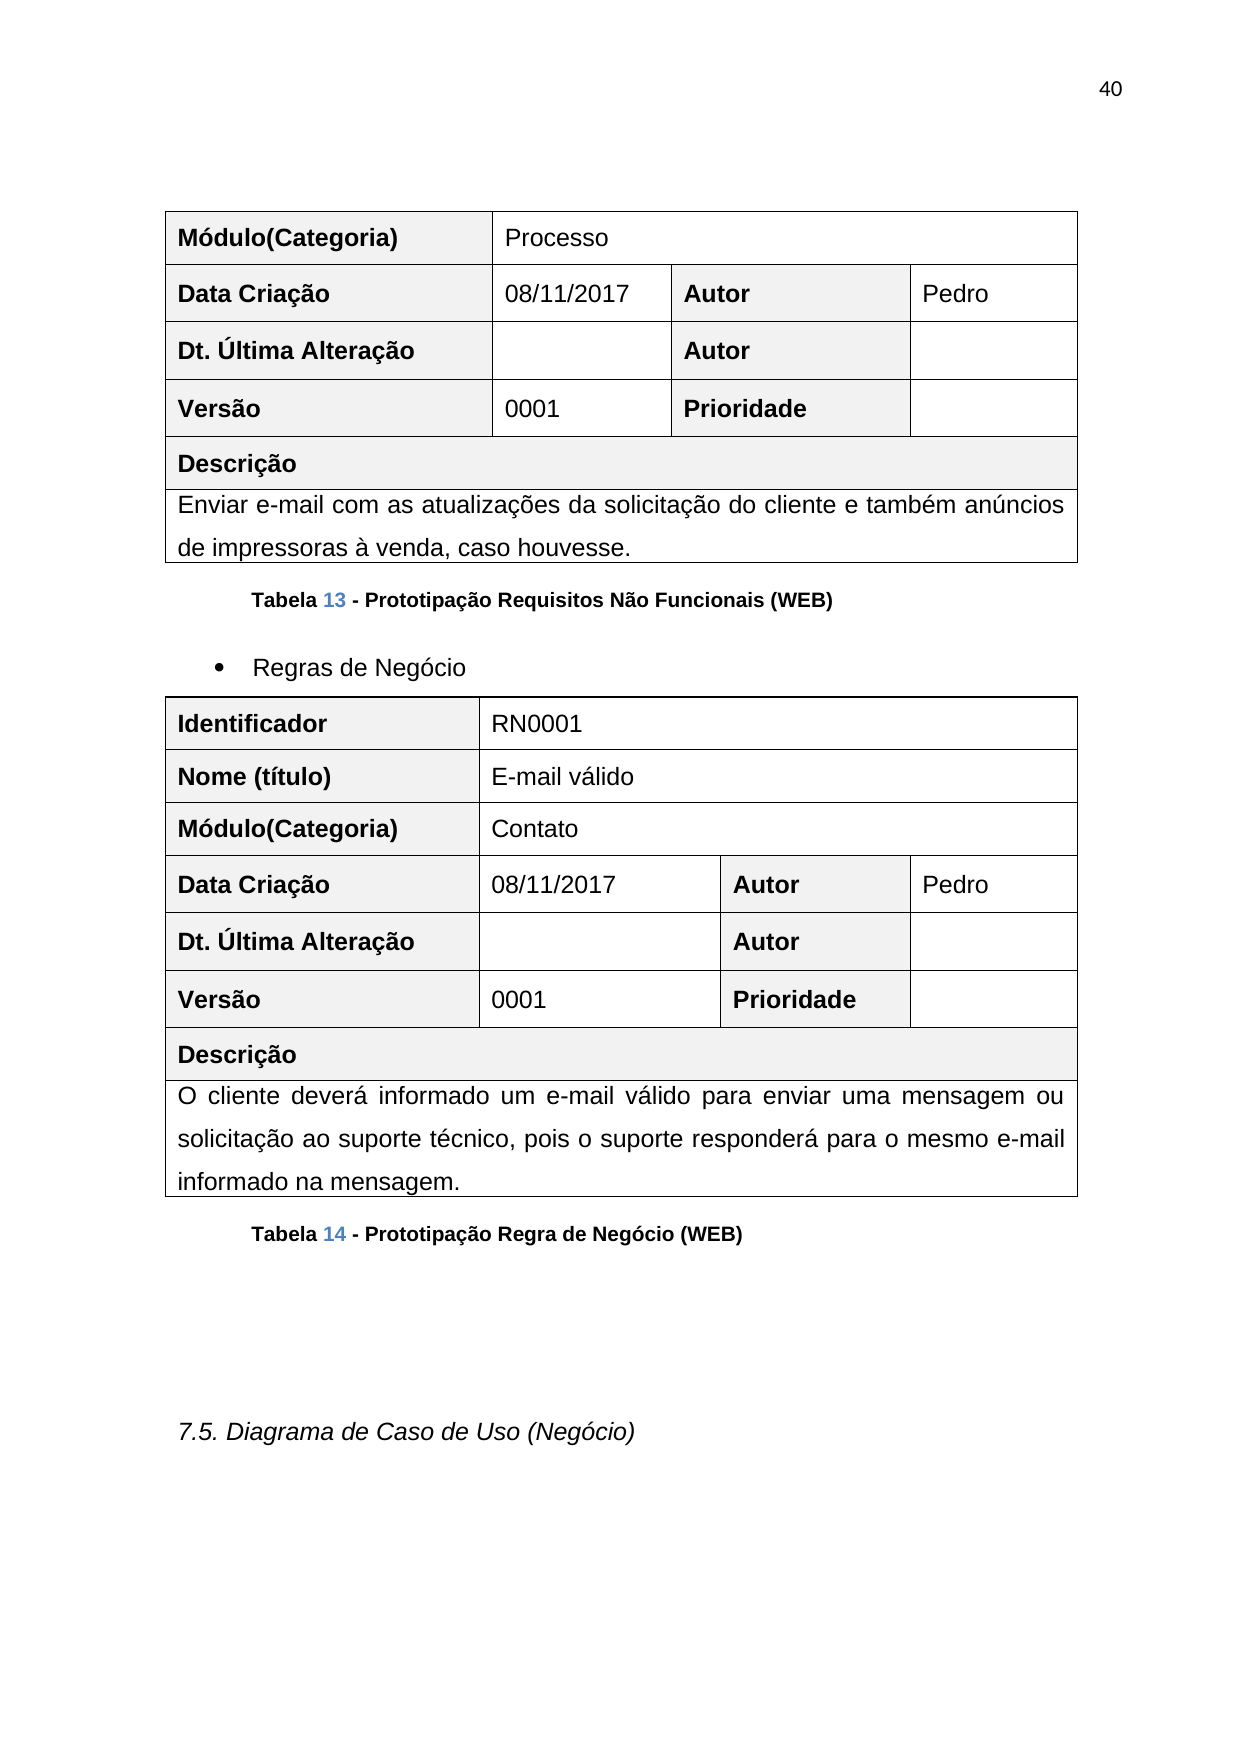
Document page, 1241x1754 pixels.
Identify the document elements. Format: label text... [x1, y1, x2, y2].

table_cell Pedro [911, 856, 1077, 912]
table_cell Descrição [166, 437, 1077, 489]
table_cell Data Criação [166, 265, 492, 321]
table_cell Dt. Última Alteração [166, 322, 492, 379]
table_cell Autor [672, 322, 910, 379]
table_cell Contato [480, 803, 1077, 855]
table_cell O cliente deverá informado um e-mail válido para enviar uma mensagem ou solicitação ao suporte técnico, pois o suporte responderá para o mesmo e-mail informado na mensagem. [166, 1081, 1077, 1196]
table_cell Versão [166, 971, 479, 1027]
table_cell Módulo(Categoria) [166, 212, 492, 264]
table_cell [911, 913, 1077, 970]
table_cell [911, 971, 1077, 1027]
table_cell Processo [493, 212, 1077, 264]
table_cell [493, 322, 671, 379]
table_cell 0001 [480, 971, 720, 1027]
table_cell Prioridade [721, 971, 910, 1027]
list Regras de Negócio [215, 653, 1122, 682]
table_cell Autor [721, 913, 910, 970]
table_cell 08/11/2017 [493, 265, 671, 321]
table_cell 0001 [493, 380, 671, 436]
text Tabela 13 - Prototipação Requisitos Não Funcionais (WEB) [177, 588, 1122, 612]
table_cell Versão [166, 380, 492, 436]
table_cell [480, 913, 720, 970]
table_header Identificador [166, 698, 479, 749]
table_cell Descrição [166, 1028, 1077, 1080]
table_cell Prioridade [672, 380, 910, 436]
table_header RN0001 [480, 698, 1077, 749]
table_cell 08/11/2017 [480, 856, 720, 912]
text 7.5. Diagrama de Caso de Uso (Negócio) [177, 1417, 1122, 1446]
table_cell Enviar e-mail com as atualizações da solicitação do cliente e também anúncios de impressoras à venda, caso houvesse. [166, 490, 1077, 562]
table_cell Autor [721, 856, 910, 912]
table_cell Dt. Última Alteração [166, 913, 479, 970]
table_cell Módulo(Categoria) [166, 803, 479, 855]
table_cell Nome (título) [166, 750, 479, 802]
table_cell E-mail válido [480, 750, 1077, 802]
table_cell Autor [672, 265, 910, 321]
table_cell [911, 380, 1077, 436]
table_cell Pedro [911, 265, 1077, 321]
table_cell [911, 322, 1077, 379]
table_cell Data Criação [166, 856, 479, 912]
text Tabela 14 - Prototipação Regra de Negócio (WEB) [177, 1222, 1122, 1246]
